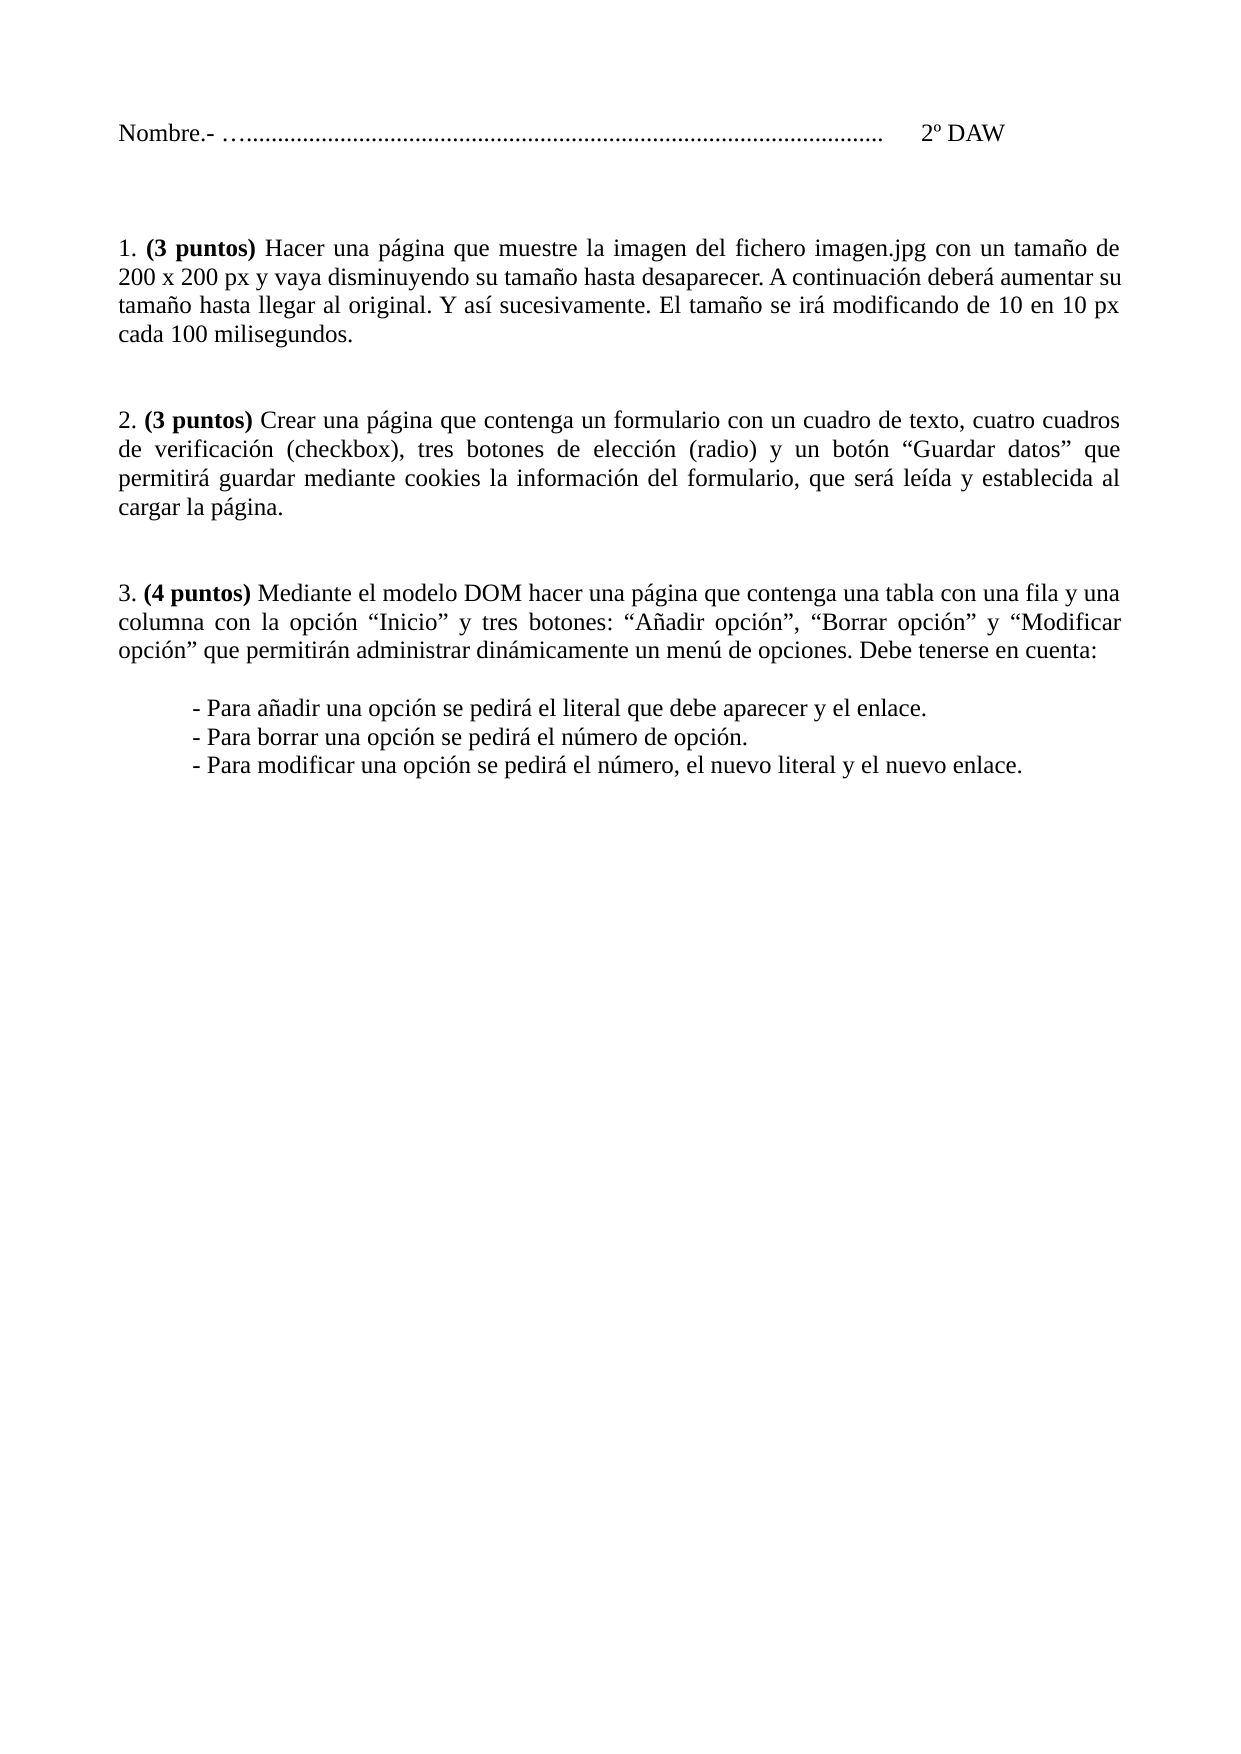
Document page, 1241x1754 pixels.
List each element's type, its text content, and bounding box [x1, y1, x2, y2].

text - Para borrar una opción se pedirá el número de opción. [118, 722, 1122, 751]
text 1. (3 puntos) Hacer una página que muestre la imagen del fichero imagen.jpg con un tamaño de 200 x 200 px y vaya disminuyendo su tamaño hasta desaparecer. A continuación deberá aumentar su tamaño hasta llegar al original. Y así sucesivamente. El tamaño se irá modificando de 10 en 10 px cada 100 milisegundos. [118, 233, 1122, 348]
text 3. (4 puntos) Mediante el modelo DOM hacer una página que contenga una tabla con una fila y una columna con la opción “Inicio” y tres botones: “Añadir opción”, “Borrar opción” y “Modificar opción” que permitirán administrar dinámicamente un menú de opciones. Debe tenerse en cuenta: [118, 578, 1122, 664]
text 2. (3 puntos) Crear una página que contenga un formulario con un cuadro de texto, cuatro cuadros de verificación (checkbox), tres botones de elección (radio) y un botón “Guardar datos” que permitirá guardar mediante cookies la información del formulario, que será leída y establecida al cargar la página. [118, 406, 1122, 521]
text - Para añadir una opción se pedirá el literal que debe aparecer y el enlace. [118, 693, 1122, 722]
text Nombre.- …...................................................................................................... 2º DAW [118, 118, 1122, 147]
text - Para modificar una opción se pedirá el número, el nuevo literal y el nuevo enlace. [118, 751, 1122, 779]
